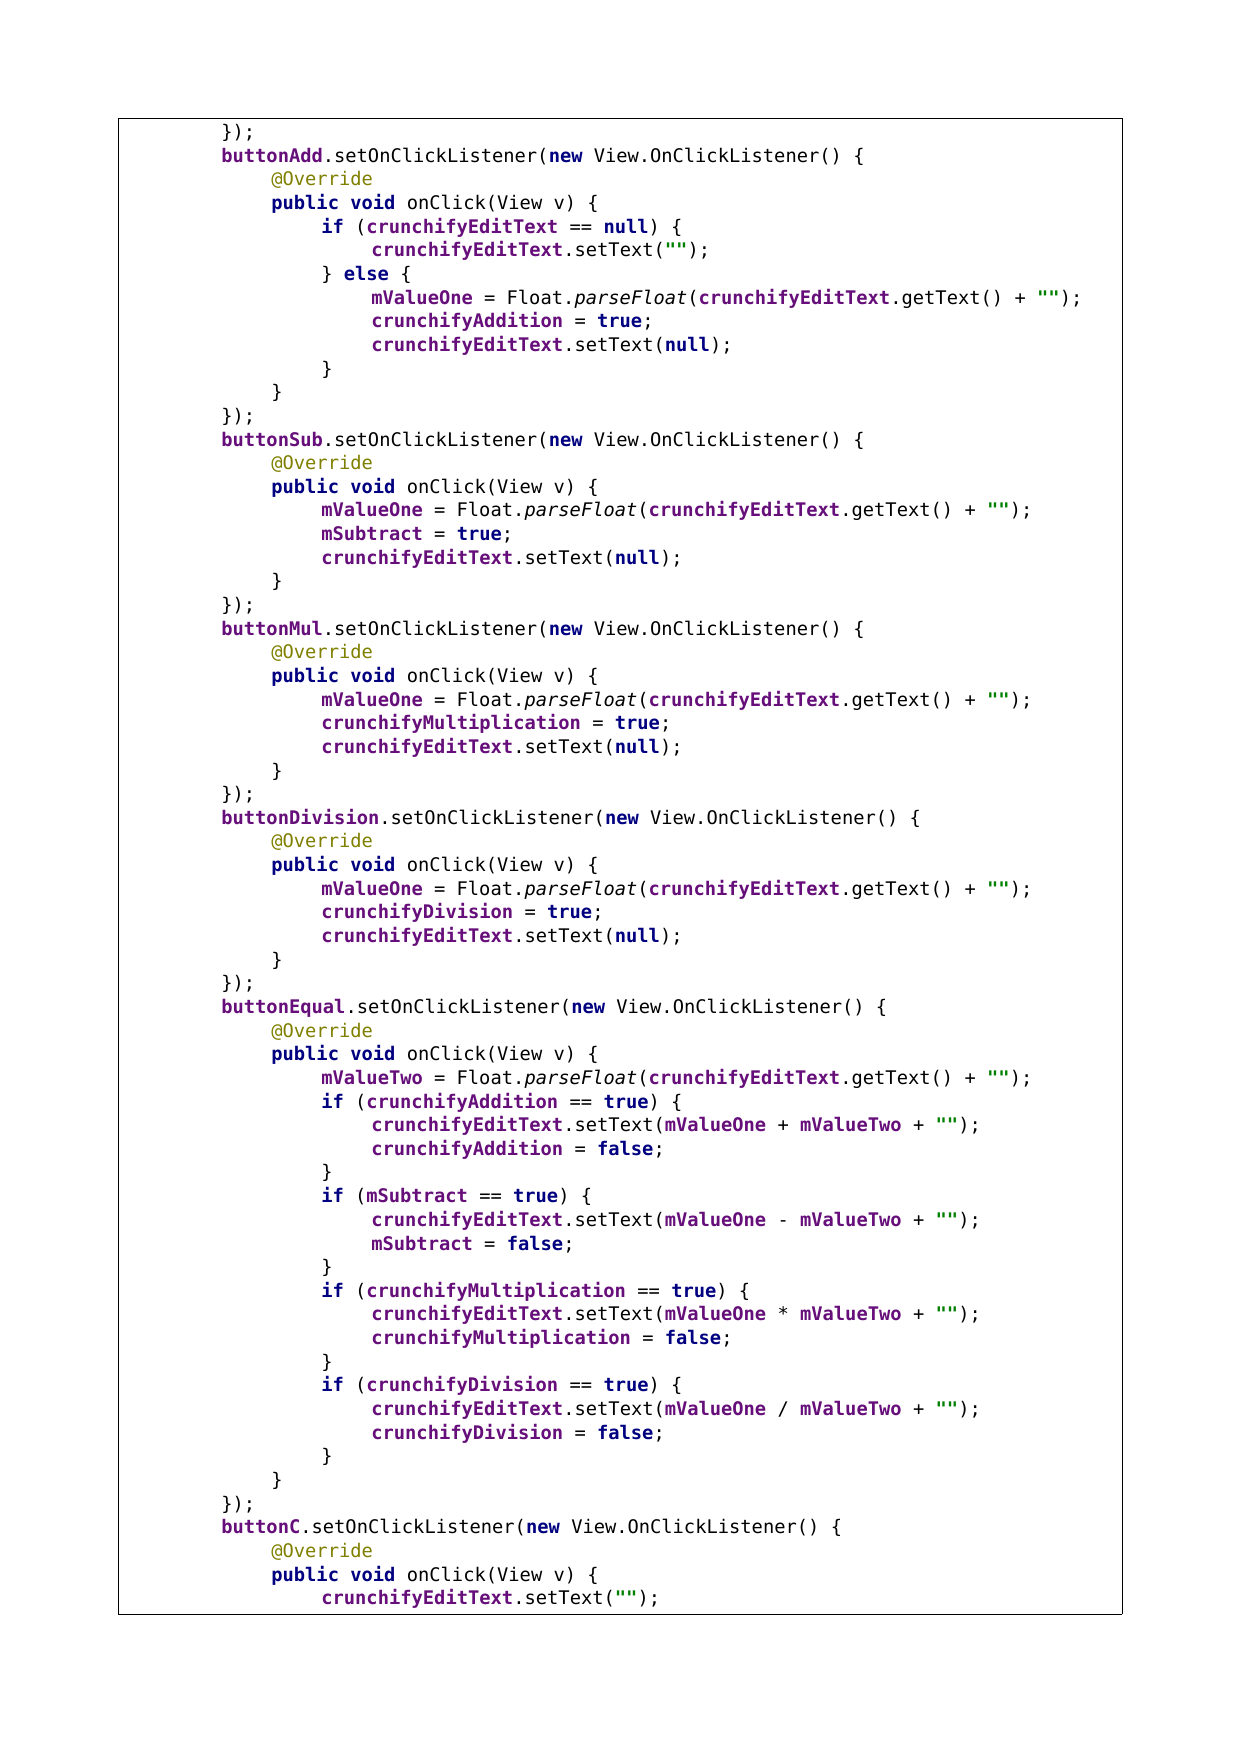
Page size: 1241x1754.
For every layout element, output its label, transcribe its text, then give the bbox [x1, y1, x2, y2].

text if (crunchifyEditText == null) { [119, 213, 1122, 236]
text crunchifyEditText.setText(""); [119, 236, 1122, 260]
text } [119, 946, 1122, 969]
text } [119, 757, 1122, 780]
text if (crunchifyDivision == true) { [119, 1371, 1122, 1395]
text @Override [119, 165, 1122, 189]
text } [119, 354, 1122, 378]
text } else { [119, 260, 1122, 284]
text } [119, 1442, 1122, 1466]
text mValueOne = Float.parseFloat(crunchifyEditText.getText() + ""); [119, 496, 1122, 520]
text }); [119, 402, 1122, 426]
text }); [119, 780, 1122, 804]
text crunchifyDivision = false; [119, 1419, 1122, 1442]
text buttonEqual.setOnClickListener(new View.OnClickListener() { [119, 993, 1122, 1017]
text public void onClick(View v) { [119, 1040, 1122, 1064]
text @Override [119, 827, 1122, 851]
text crunchifyEditText.setText(null); [119, 922, 1122, 946]
text @Override [119, 449, 1122, 473]
text mValueOne = Float.parseFloat(crunchifyEditText.getText() + ""); [119, 875, 1122, 898]
text crunchifyEditText.setText(null); [119, 544, 1122, 567]
text public void onClick(View v) { [119, 662, 1122, 686]
text @Override [119, 1537, 1122, 1561]
text public void onClick(View v) { [119, 851, 1122, 875]
text crunchifyDivision = true; [119, 898, 1122, 922]
text } [119, 1158, 1122, 1182]
text public void onClick(View v) { [119, 1561, 1122, 1584]
text crunchifyMultiplication = true; [119, 709, 1122, 733]
text crunchifyEditText.setText(null); [119, 331, 1122, 354]
text buttonC.setOnClickListener(new View.OnClickListener() { [119, 1513, 1122, 1537]
text } [119, 1348, 1122, 1371]
text buttonAdd.setOnClickListener(new View.OnClickListener() { [119, 142, 1122, 165]
text public void onClick(View v) { [119, 189, 1122, 213]
text mValueOne = Float.parseFloat(crunchifyEditText.getText() + ""); [119, 284, 1122, 307]
text @Override [119, 1017, 1122, 1040]
text }); [119, 119, 1122, 142]
text }); [119, 591, 1122, 615]
text crunchifyMultiplication = false; [119, 1324, 1122, 1348]
text } [119, 567, 1122, 591]
text if (crunchifyMultiplication == true) { [119, 1277, 1122, 1300]
text mSubtract = false; [119, 1229, 1122, 1253]
text if (mSubtract == true) { [119, 1182, 1122, 1206]
text mValueOne = Float.parseFloat(crunchifyEditText.getText() + ""); [119, 686, 1122, 709]
text @Override [119, 638, 1122, 662]
text crunchifyAddition = false; [119, 1135, 1122, 1158]
text }); [119, 969, 1122, 993]
text }); [119, 1489, 1122, 1513]
text crunchifyEditText.setText(mValueOne / mValueTwo + ""); [119, 1395, 1122, 1419]
text crunchifyEditText.setText(mValueOne * mValueTwo + ""); [119, 1300, 1122, 1324]
text crunchifyEditText.setText(""); [119, 1584, 1122, 1614]
text if (crunchifyAddition == true) { [119, 1088, 1122, 1111]
text crunchifyEditText.setText(null); [119, 733, 1122, 757]
text } [119, 378, 1122, 402]
text mValueTwo = Float.parseFloat(crunchifyEditText.getText() + ""); [119, 1064, 1122, 1088]
text } [119, 1466, 1122, 1489]
text buttonSub.setOnClickListener(new View.OnClickListener() { [119, 426, 1122, 449]
text buttonDivision.setOnClickListener(new View.OnClickListener() { [119, 804, 1122, 827]
text crunchifyAddition = true; [119, 307, 1122, 331]
text crunchifyEditText.setText(mValueOne + mValueTwo + ""); [119, 1111, 1122, 1135]
text buttonMul.setOnClickListener(new View.OnClickListener() { [119, 615, 1122, 638]
text crunchifyEditText.setText(mValueOne - mValueTwo + ""); [119, 1206, 1122, 1229]
text public void onClick(View v) { [119, 473, 1122, 496]
text } [119, 1253, 1122, 1277]
text mSubtract = true; [119, 520, 1122, 544]
